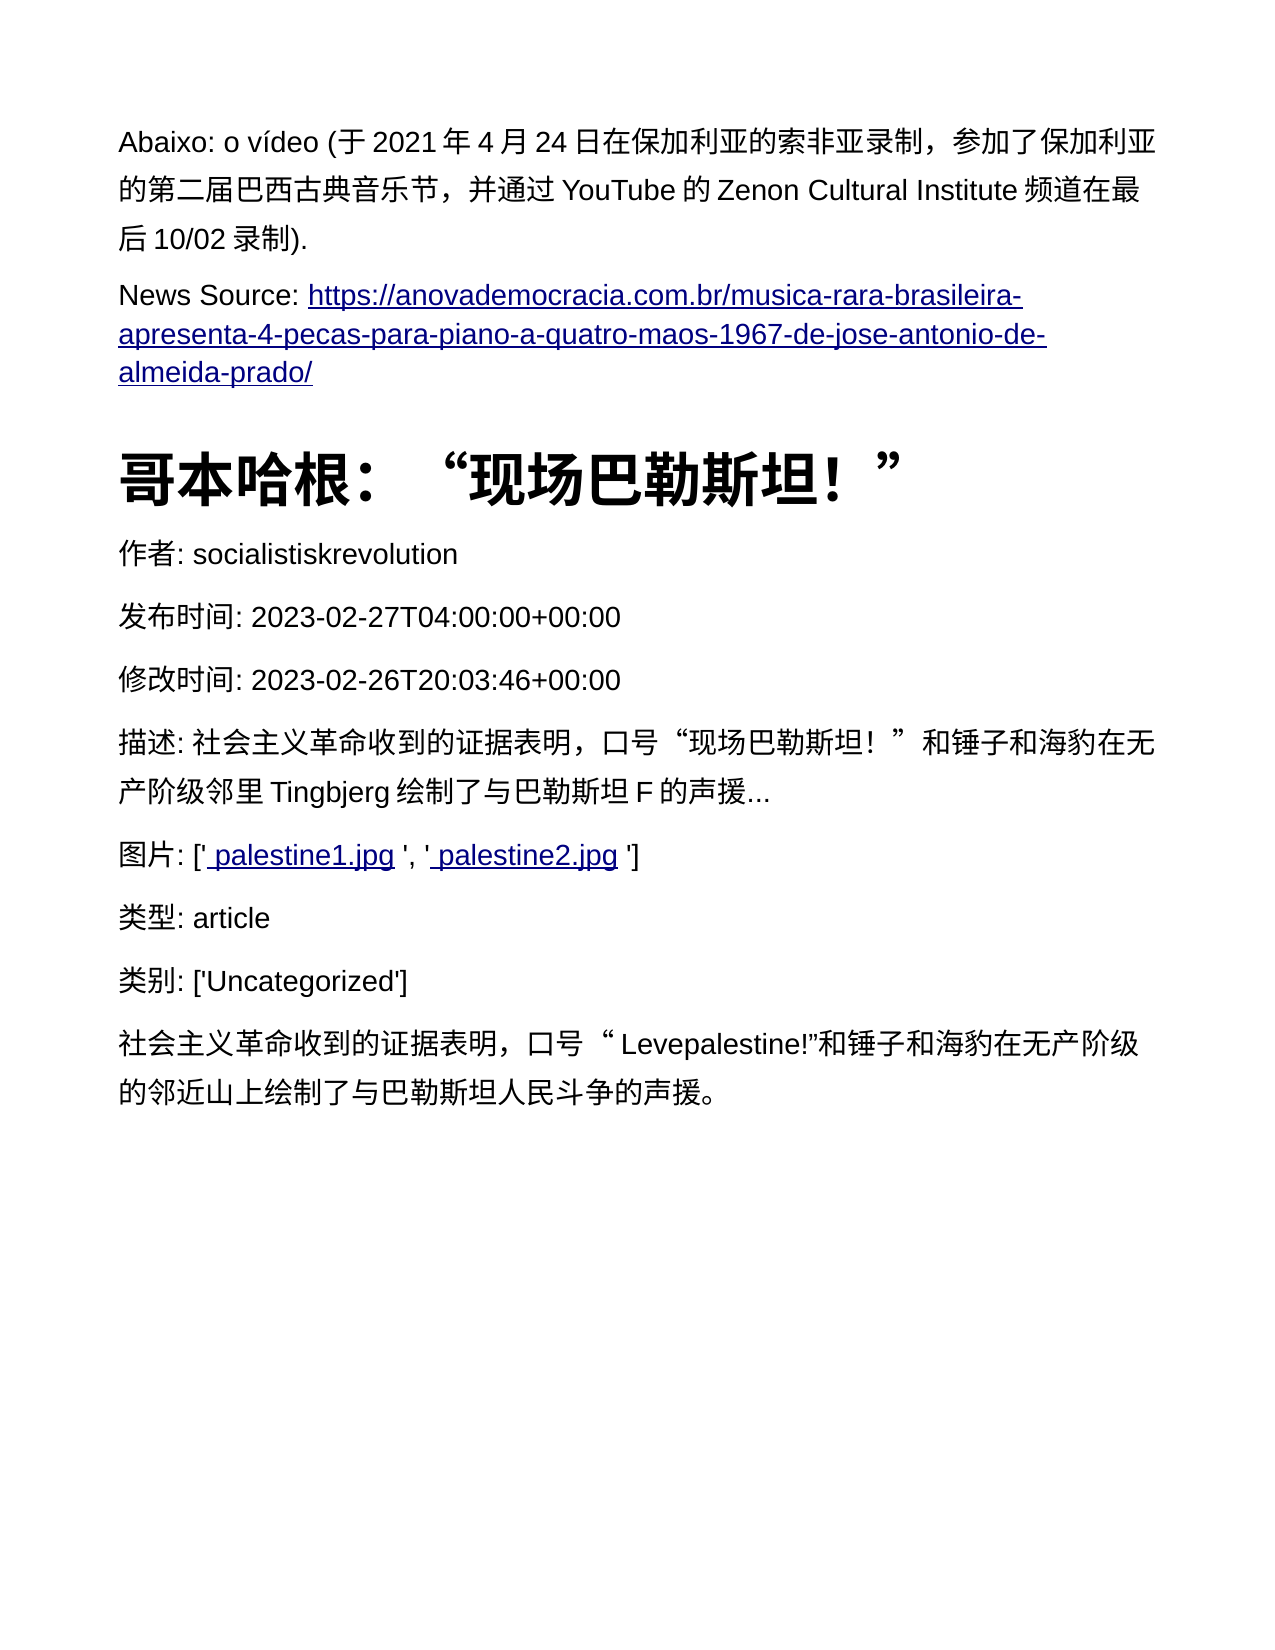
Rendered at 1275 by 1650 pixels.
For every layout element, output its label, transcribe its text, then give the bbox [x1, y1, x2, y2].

text News Source: https://anovademocracia.com.br/musica-rara-brasileira-apresenta-4-pecas-para-piano-a-quatro-maos-1967-de-jose-antonio-de-almeida-prado/ [118, 278, 1157, 389]
subtitle 哥本哈根：“现场巴勒斯坦！” [118, 433, 1157, 518]
text 发布时间: 2023-02-27T04:00:00+00:00 [118, 594, 1157, 636]
text 图片: [' palestine1.jpg ', ' palestine2.jpg '] [118, 832, 1157, 874]
text 描述: 社会主义革命收到的证据表明，口号“现场巴勒斯坦！”和锤子和海豹在无产阶级邻里Tingbjerg绘制了与巴勒斯坦F的声援... [118, 720, 1157, 811]
text 类型: article [118, 895, 1157, 937]
text 社会主义革命收到的证据表明，口号“ Levepalestine!”和锤子和海豹在无产阶级的邻近山上绘制了与巴勒斯坦人民斗争的声援。 [118, 1021, 1157, 1112]
text Abaixo: o vídeo (于2021年4月24日在保加利亚的索非亚录制，参加了保加利亚的第二届巴西古典音乐节，并通过YouTube的Zenon Cultural Institute频道在最后10/02录制). [118, 118, 1157, 257]
text 作者: socialistiskrevolution [118, 531, 1157, 573]
text 修改时间: 2023-02-26T20:03:46+00:00 [118, 657, 1157, 699]
text 类别: ['Uncategorized'] [118, 958, 1157, 1000]
